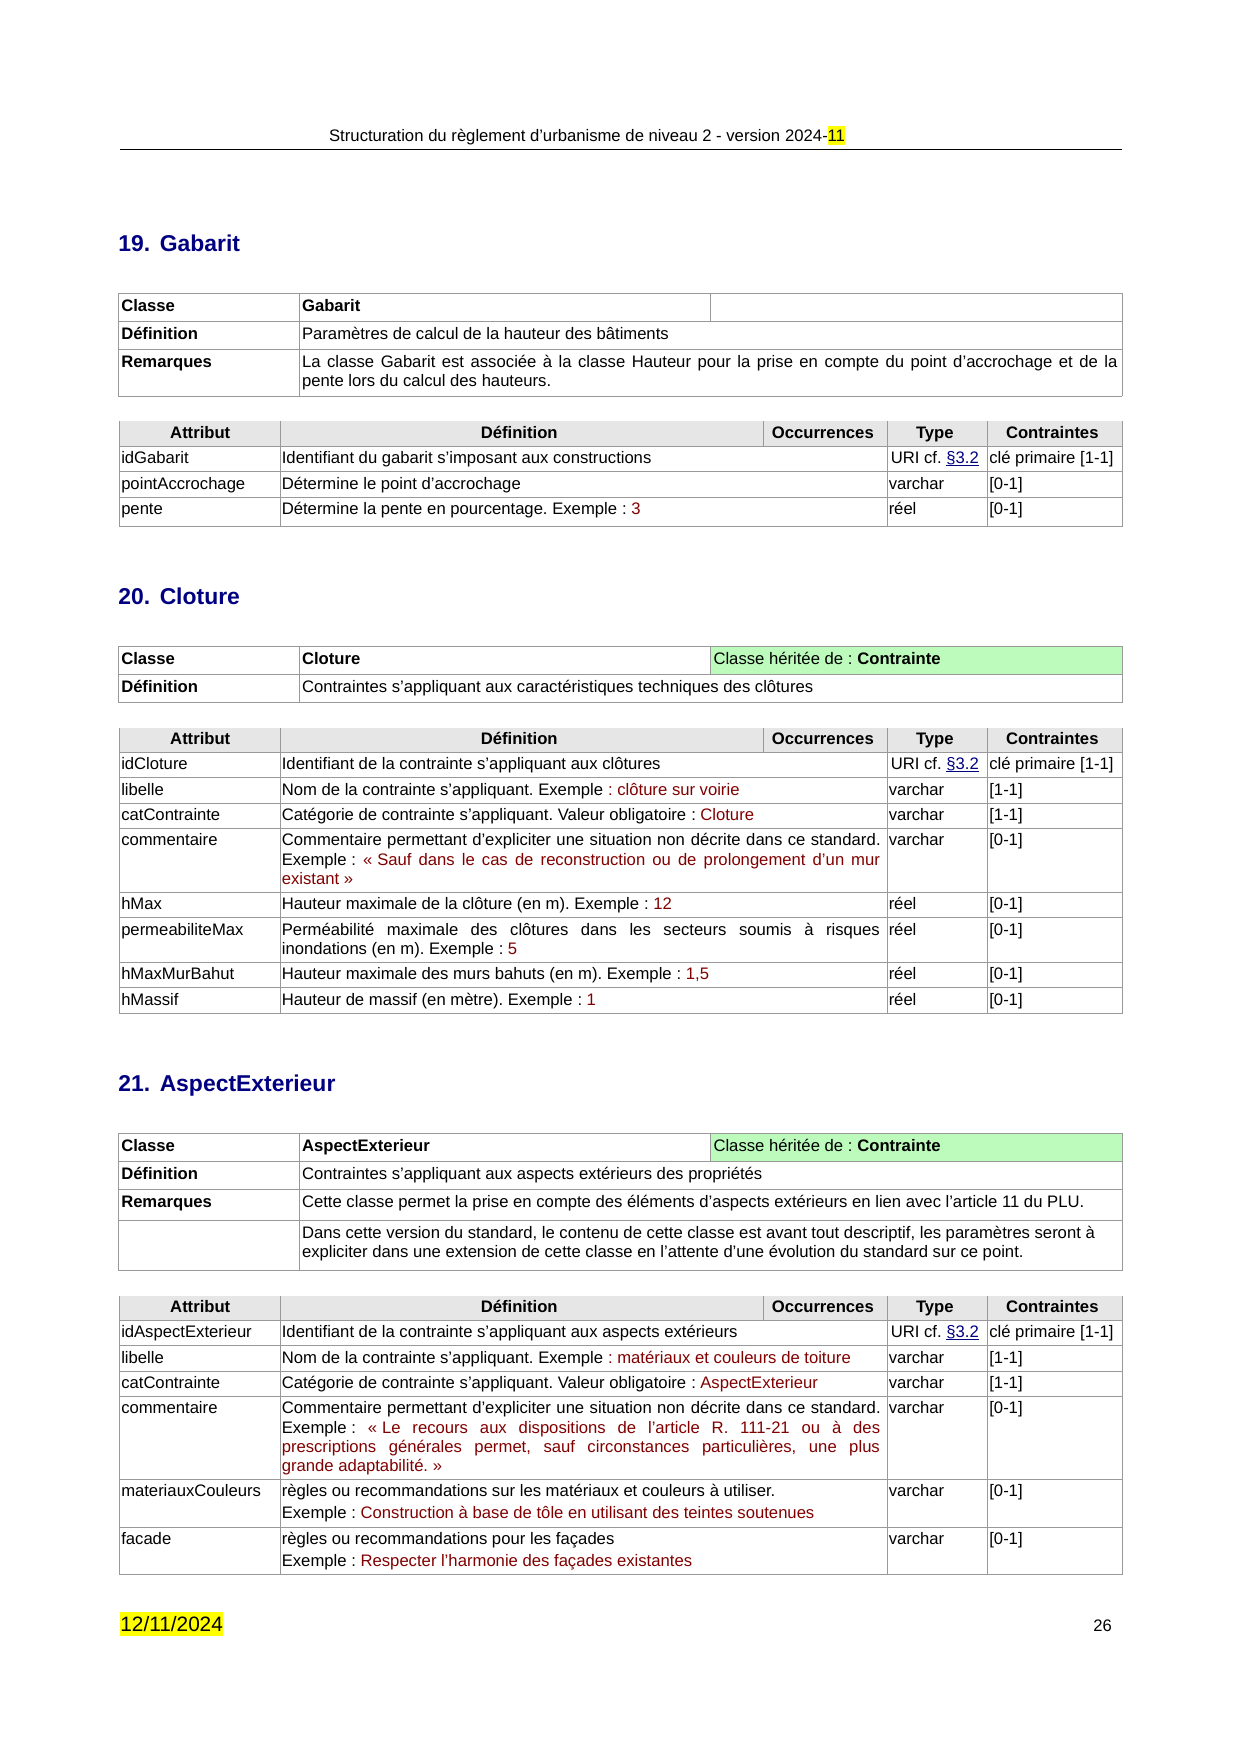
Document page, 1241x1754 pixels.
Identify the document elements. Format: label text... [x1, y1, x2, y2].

table_header Cloture [300, 647, 710, 674]
table_header Occurrences [764, 728, 887, 752]
table_cell Remarques [119, 1190, 299, 1220]
table_cell varchar [888, 1372, 987, 1396]
table_cell URI cf. §3.2 [888, 753, 987, 777]
table_cell Cette classe permet la prise en compte des éléments d’aspects extérieurs en lien avec l’article 11 du PLU. [300, 1190, 1122, 1220]
table_cell clé primaire [1-1] [988, 447, 1122, 471]
table_header Classe héritée de : Contrainte [711, 647, 1122, 674]
table_cell [0-1] [988, 893, 1122, 917]
subtitle Gabarit [118, 230, 1122, 256]
table_cell [0-1] [988, 472, 1122, 497]
table_cell varchar [888, 804, 987, 828]
table_cell [0-1] [988, 1397, 1122, 1479]
table_cell Nom de la contrainte s’appliquant. Exemple : matériaux et couleurs de toiture [281, 1346, 887, 1371]
table_cell pointAccrochage [120, 472, 280, 497]
table_cell facade [120, 1528, 280, 1574]
table_header Occurrences [764, 1296, 887, 1320]
table_cell La classe Gabarit est associée à la classe Hauteur pour la prise en compte du point d’accrochage et de la pente lors du calcul des hauteurs. [300, 350, 1122, 396]
table_cell clé primaire [1-1] [988, 753, 1122, 777]
table_cell Définition [119, 322, 299, 349]
table_cell Remarques [119, 350, 299, 396]
table_cell Définition [119, 675, 299, 702]
table_cell hMax [120, 893, 280, 917]
table_cell réel [888, 918, 987, 962]
table_header Définition [281, 728, 763, 752]
table_header Contraintes [988, 1296, 1122, 1320]
table_cell Hauteur maximale des murs bahuts (en m). Exemple : 1,5 [281, 963, 887, 987]
table_header Contraintes [988, 728, 1122, 752]
table_cell Dans cette version du standard, le contenu de cette classe est avant tout descriptif, les paramètres seront à expliciter dans une extension de cette classe en l’attente d’une évolution du standard sur ce point. [300, 1221, 1122, 1270]
table_cell varchar [888, 778, 987, 803]
table_cell [119, 1221, 299, 1270]
table_cell Hauteur maximale de la clôture (en m). Exemple : 12 [281, 893, 887, 917]
table_cell [0-1] [988, 918, 1122, 962]
table_cell [0-1] [988, 1480, 1122, 1527]
table_cell Commentaire permettant d’expliciter une situation non décrite dans ce standard. Exemple : « Le recours aux dispositions de l’article R. 111-21 ou à des prescriptions générales permet, sauf circonstances particulières, une plus grande adaptabilité. » [281, 1397, 887, 1479]
table_header Définition [281, 421, 763, 446]
table_cell [0-1] [988, 829, 1122, 892]
table_header Gabarit [300, 294, 710, 321]
table_cell varchar [888, 1397, 987, 1479]
table_cell Détermine le point d’accrochage [281, 472, 887, 497]
table_cell [0-1] [988, 498, 1122, 526]
table_cell clé primaire [1-1] [988, 1321, 1122, 1345]
table_header [711, 294, 1122, 321]
table_header Contraintes [988, 421, 1122, 446]
table_cell catContrainte [120, 804, 280, 828]
subtitle AspectExterieur [118, 1070, 1122, 1096]
table_cell [1-1] [988, 1372, 1122, 1396]
table_cell [0-1] [988, 988, 1122, 1013]
table_cell pente [120, 498, 280, 526]
table_cell Commentaire permettant d’expliciter une situation non décrite dans ce standard. Exemple : « Sauf dans le cas de reconstruction ou de prolongement d’un mur existant » [281, 829, 887, 892]
table_cell libelle [120, 778, 280, 803]
table_cell réel [888, 963, 987, 987]
table_cell permeabiliteMax [120, 918, 280, 962]
table_cell varchar [888, 472, 987, 497]
table_cell règles ou recommandations sur les matériaux et couleurs à utiliser. Exemple : Construction à base de tôle en utilisant des teintes soutenues [281, 1480, 887, 1527]
table_cell varchar [888, 1528, 987, 1574]
table_cell Détermine la pente en pourcentage. Exemple : 3 [281, 498, 887, 526]
table_header Classe [119, 294, 299, 321]
table_cell varchar [888, 1480, 987, 1527]
table_cell règles ou recommandations pour les façades Exemple : Respecter l’harmonie des façades existantes [281, 1528, 887, 1574]
table_header Classe [119, 647, 299, 674]
table_cell Catégorie de contrainte s’appliquant. Valeur obligatoire : Cloture [281, 804, 887, 828]
table_cell Contraintes s’appliquant aux caractéristiques techniques des clôtures [300, 675, 1122, 702]
table_header Attribut [120, 728, 280, 752]
table_cell [1-1] [988, 1346, 1122, 1371]
table_cell Identifiant du gabarit s’imposant aux constructions [281, 447, 887, 471]
table_cell URI cf. §3.2 [888, 447, 987, 471]
table_cell hMaxMurBahut [120, 963, 280, 987]
table_cell varchar [888, 829, 987, 892]
table_cell Contraintes s’appliquant aux aspects extérieurs des propriétés [300, 1162, 1122, 1189]
table_cell idGabarit [120, 447, 280, 471]
table_cell Définition [119, 1162, 299, 1189]
table_cell idCloture [120, 753, 280, 777]
table_cell ‍commentaire [120, 829, 280, 892]
table_header Attribut [120, 421, 280, 446]
table_cell hMassif [120, 988, 280, 1013]
table_header Occurrences [764, 421, 887, 446]
table_cell ‍commentaire [120, 1397, 280, 1479]
table_cell libelle [120, 1346, 280, 1371]
table_cell catContrainte [120, 1372, 280, 1396]
table_cell Catégorie de contrainte s’appliquant. Valeur obligatoire : AspectExterieur [281, 1372, 887, 1396]
table_header AspectExterieur [300, 1134, 710, 1161]
table_cell Identifiant de la contrainte s’appliquant aux aspects extérieurs [281, 1321, 887, 1345]
table_header Type [888, 1296, 987, 1320]
table_cell varchar [888, 1346, 987, 1371]
table_cell Nom de la contrainte s’appliquant. Exemple : clôture sur voirie [281, 778, 887, 803]
table_cell URI cf. §3.2 [888, 1321, 987, 1345]
table_cell Identifiant de la contrainte s’appliquant aux clôtures [281, 753, 887, 777]
table_cell [0-1] [988, 963, 1122, 987]
subtitle Cloture [118, 583, 1122, 609]
table_cell réel [888, 988, 987, 1013]
table_header Attribut [120, 1296, 280, 1320]
table_header Classe héritée de : Contrainte [711, 1134, 1122, 1161]
table_header Définition [281, 1296, 763, 1320]
table_cell Paramètres de calcul de la hauteur des bâtiments [300, 322, 1122, 349]
table_header Type [888, 421, 987, 446]
table_cell Hauteur de massif (en mètre). Exemple : 1 [281, 988, 887, 1013]
table_header Type [888, 728, 987, 752]
table_cell Perméabilité maximale des clôtures dans les secteurs soumis à risques inondations (en m). Exemple : 5 [281, 918, 887, 962]
table_cell idAspectExterieur [120, 1321, 280, 1345]
table_cell [0-1] [988, 1528, 1122, 1574]
table_header Classe [119, 1134, 299, 1161]
table_cell réel [888, 498, 987, 526]
table_cell [1-1] [988, 778, 1122, 803]
table_cell réel [888, 893, 987, 917]
table_cell materiauxCouleurs [120, 1480, 280, 1527]
table_cell [1-1] [988, 804, 1122, 828]
